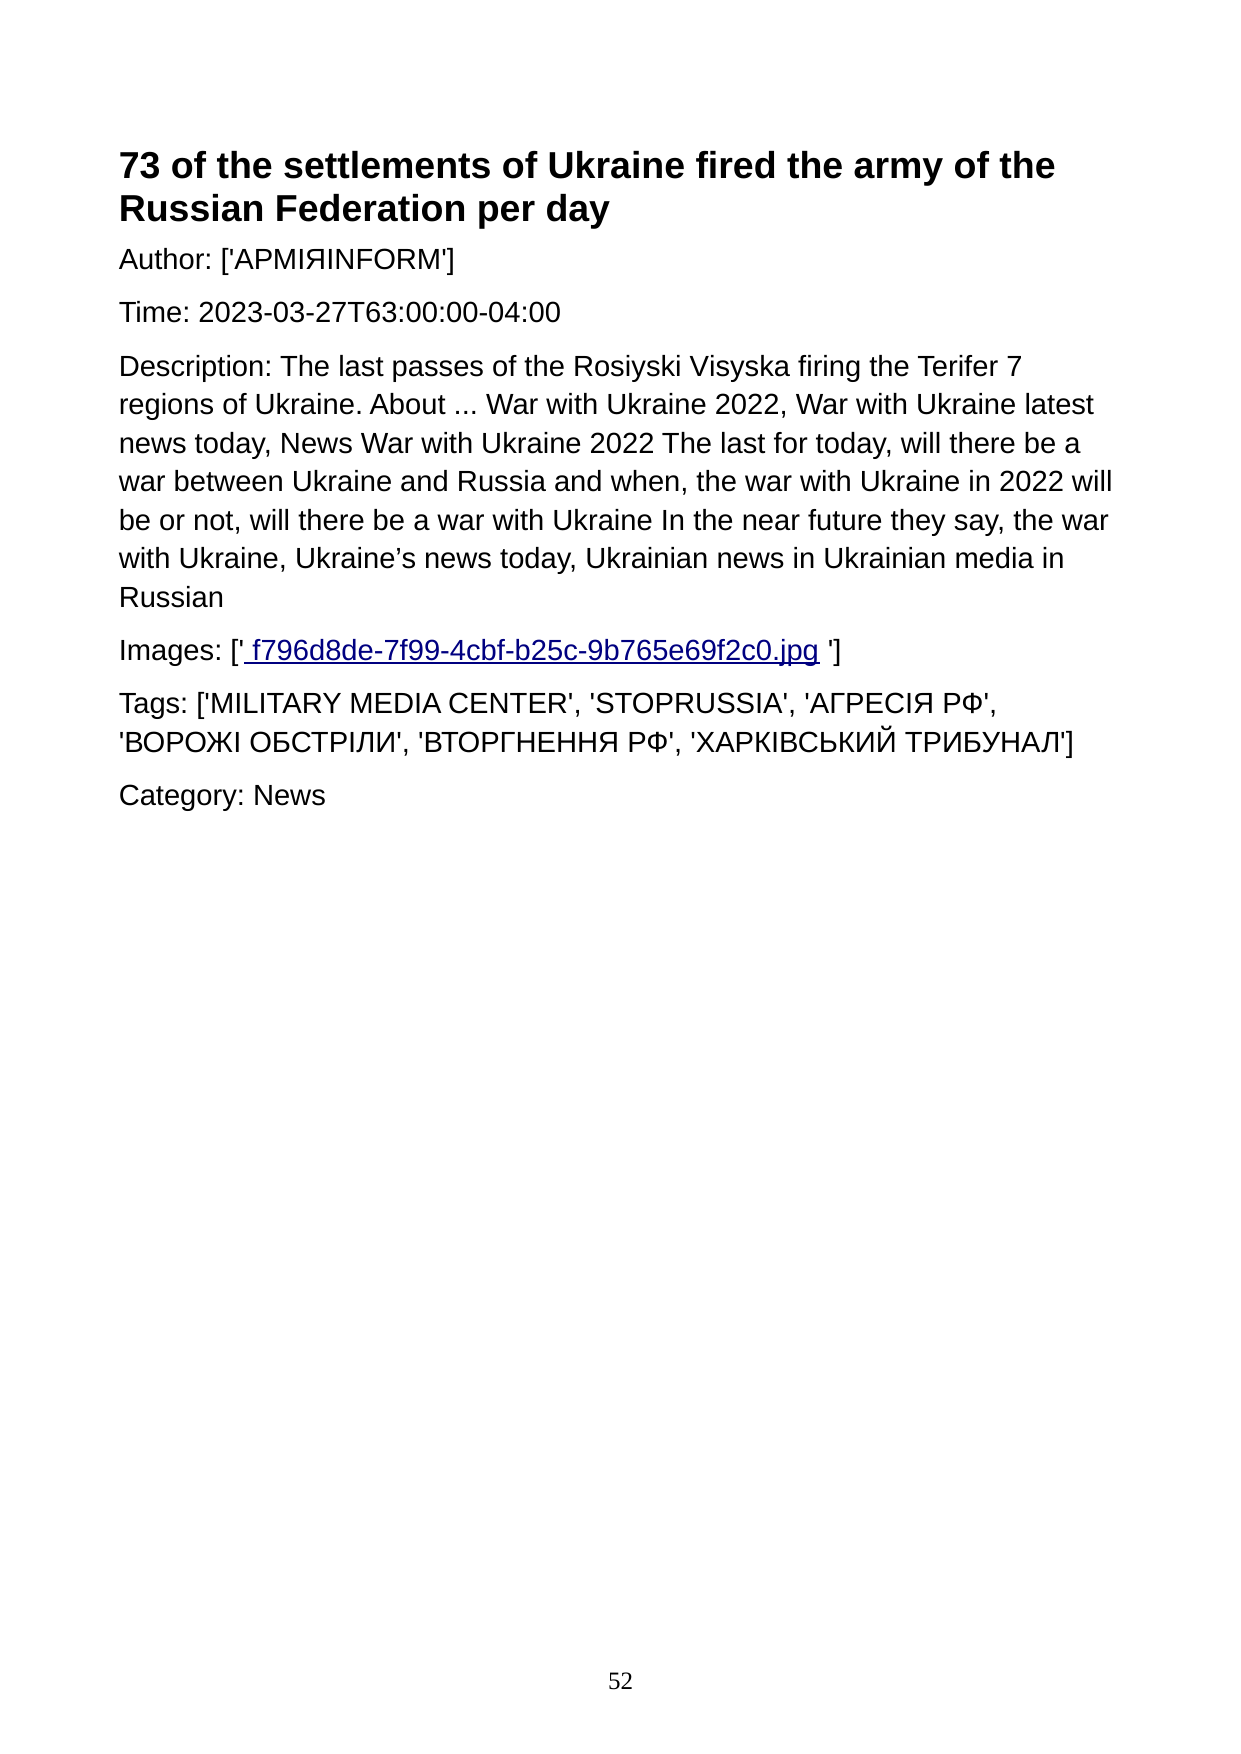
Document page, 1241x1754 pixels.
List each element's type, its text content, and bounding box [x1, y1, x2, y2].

text Category: News [118, 778, 1122, 811]
text Images: [' f796d8de-7f99-4cbf-b25c-9b765e69f2c0.jpg '] [118, 633, 1122, 666]
subtitle 73 of the settlements of Ukraine fired the army of the Russian Federation per day [118, 143, 1122, 230]
text Description: The last passes of the Rosiyski Vіsyska firing the Terifer 7 regions of Ukraine. About ... War with Ukraine 2022, War with Ukraine latest news today, News War with Ukraine 2022 The last for today, will there be a war between Ukraine and Russia and when, the war with Ukraine in 2022 will be or not, will there be a war with Ukraine In the near future they say, the war with Ukraine, Ukraine’s news today, Ukrainian news in Ukrainian media in Russian [118, 348, 1122, 613]
text Time: 2023-03-27T63:00:00-04:00 [118, 295, 1122, 329]
text Author: ['АРМІЯINFORM'] [118, 242, 1122, 276]
text Tags: ['MILITARY MEDIA CENTER', 'STOPRUSSIA', 'АГРЕСІЯ РФ', 'ВОРОЖІ ОБСТРІЛИ', 'ВТОРГНЕННЯ РФ', 'ХАРКІВСЬКИЙ ТРИБУНАЛ'] [118, 686, 1122, 758]
